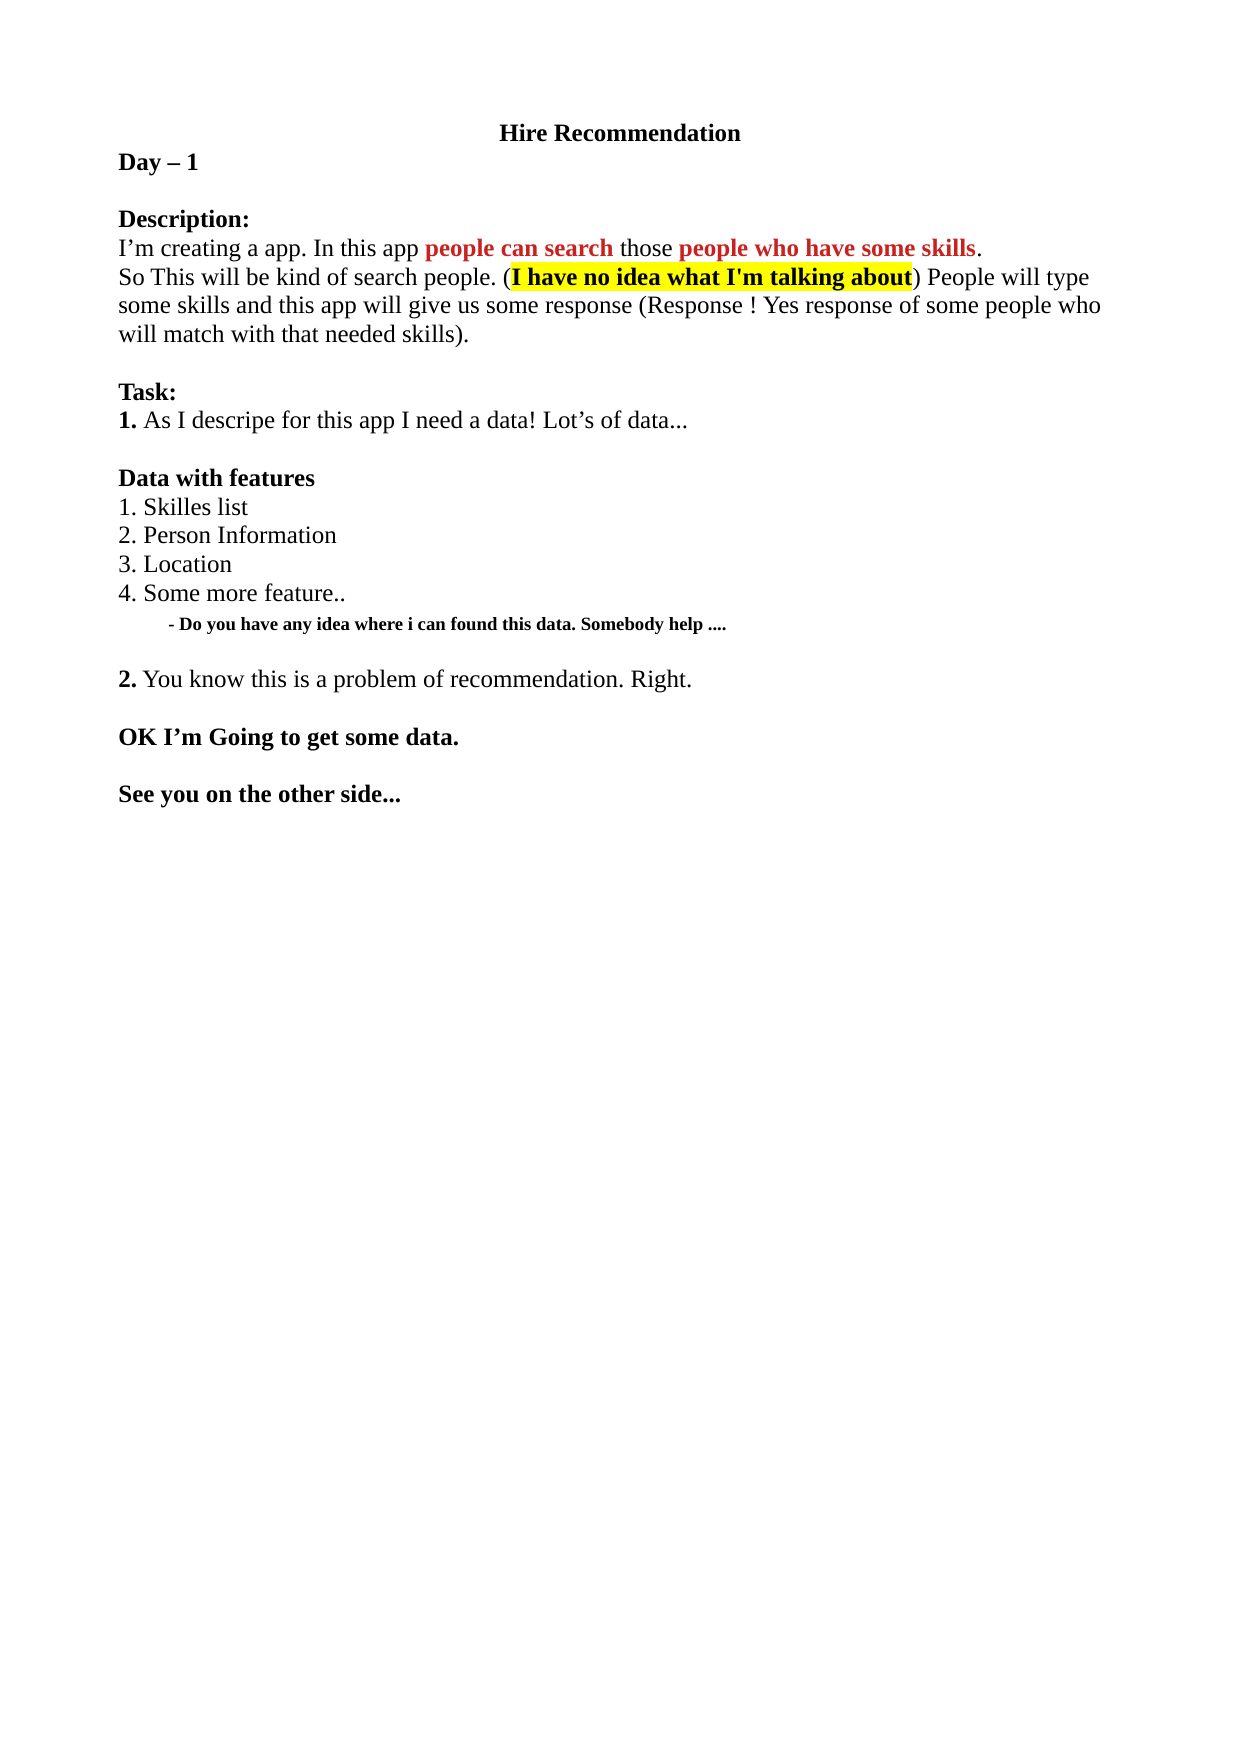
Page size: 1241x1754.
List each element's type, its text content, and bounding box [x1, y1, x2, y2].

text 2. Person Information [118, 521, 1122, 549]
text See you on the other side... [118, 779, 1122, 808]
text Task: [118, 377, 1122, 406]
text 1. Skilles list [118, 492, 1122, 521]
text 1. As I descripe for this app I need a data! Lot’s of data... [118, 406, 1122, 434]
text Day – 1 [118, 147, 1122, 176]
text I’m creating a app. In this app people can search those people who have some skills. [118, 233, 1122, 262]
text Hire Recommendation [118, 118, 1122, 147]
text 3. Location [118, 549, 1122, 578]
text Data with features [118, 463, 1122, 492]
text OK I’m Going to get some data. [118, 722, 1122, 751]
text So This will be kind of search people. (I have no idea what I'm talking about) People will type some skills and this app will give us some response (Response ! Yes response of some people who will match with that needed skills). [118, 262, 1122, 348]
text Description: [118, 204, 1122, 233]
text - Do you have any idea where i can found this data. Somebody help .... [118, 607, 1122, 636]
text 4. Some more feature.. [118, 578, 1122, 607]
text 2. You know this is a problem of recommendation. Right. [118, 664, 1122, 693]
